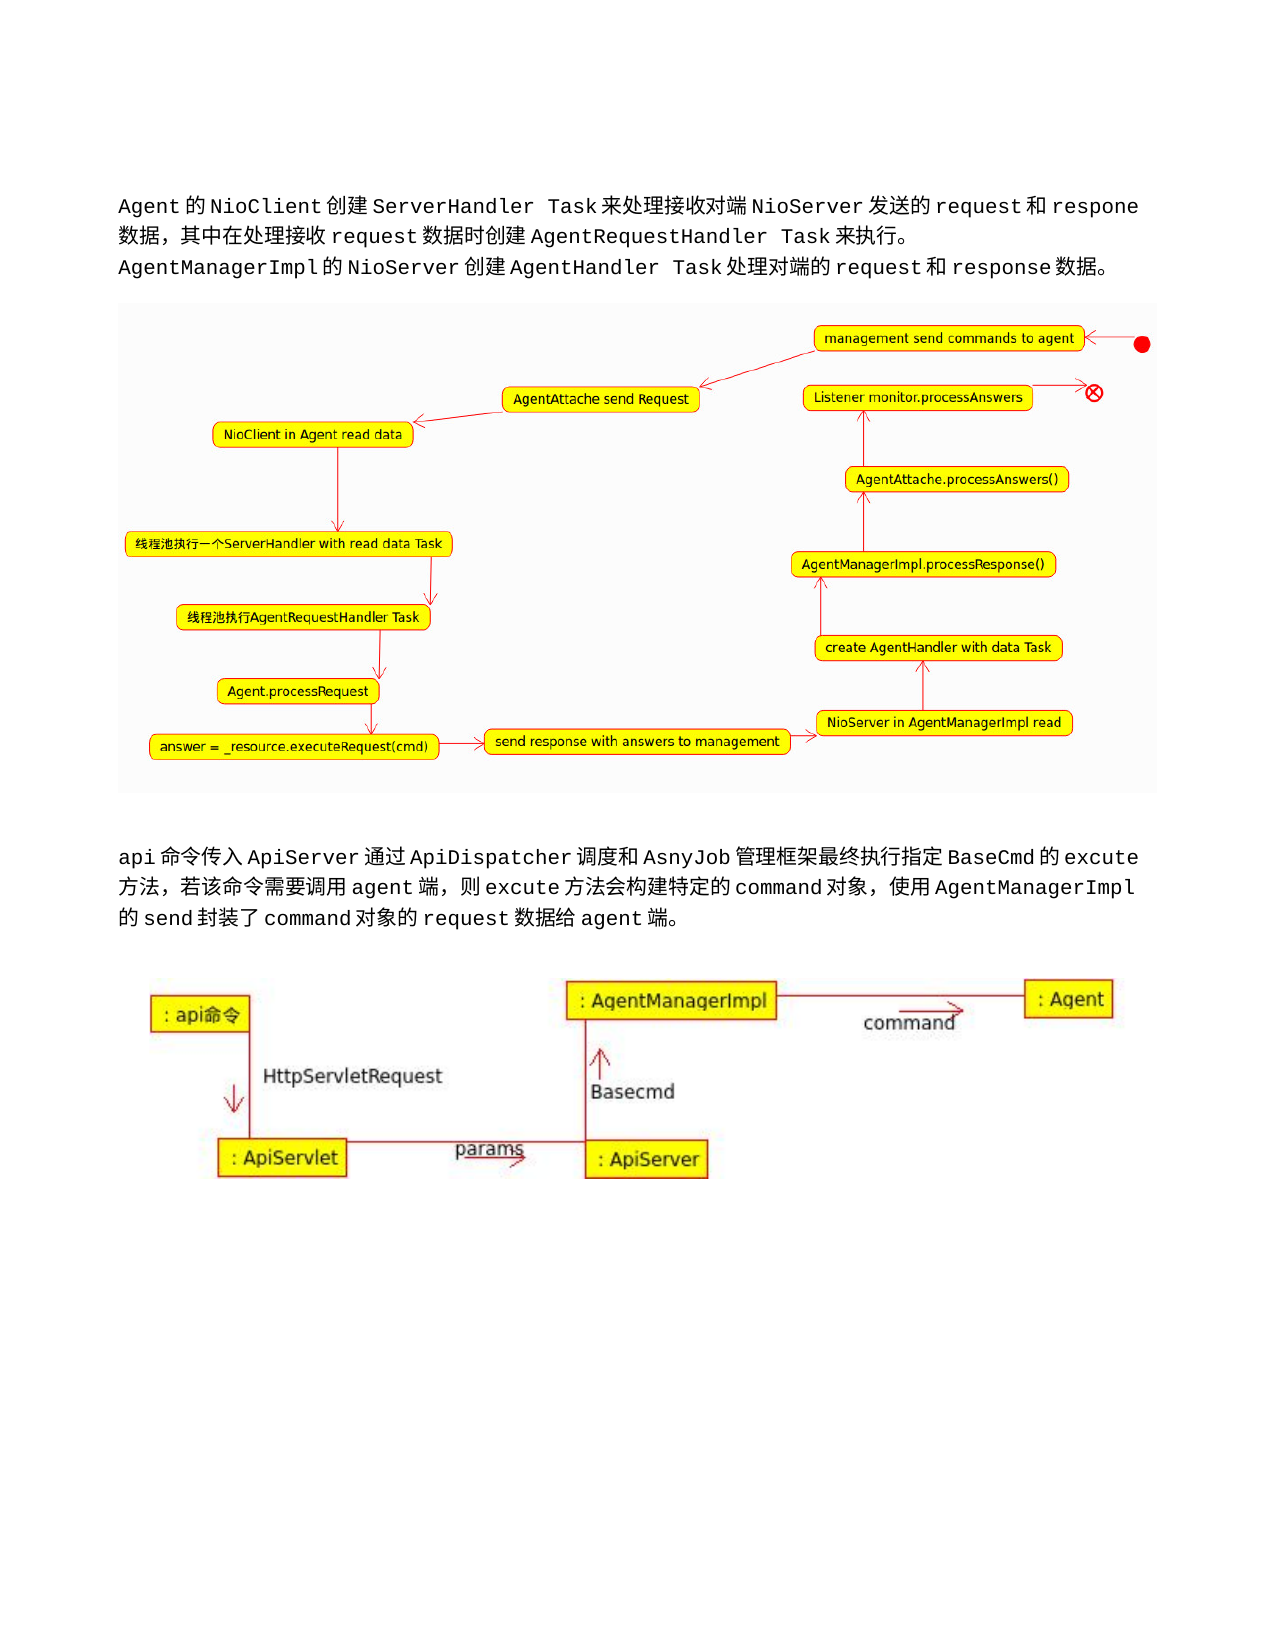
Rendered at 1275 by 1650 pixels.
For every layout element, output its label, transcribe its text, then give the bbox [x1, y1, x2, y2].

text AgentManagerImpl的NioServer创建AgentHandler Task处理对端的request和response数据。 [118, 250, 1157, 280]
picture [149, 978, 1126, 1179]
picture [118, 303, 1157, 793]
text Agent的NioClient创建ServerHandler Task来处理接收对端NioServer发送的request和respone数据，其中在处理接收request数据时创建AgentRequestHandler Task来执行。 [118, 189, 1157, 250]
text api命令传入ApiServer通过ApiDispatcher调度和AsnyJob管理框架最终执行指定BaseCmd的excute方法，若该命令需要调用agent端，则excute方法会构建特定的command对象，使用AgentManagerImpl的send封装了command对象的request数据给agent端。 [118, 840, 1157, 931]
